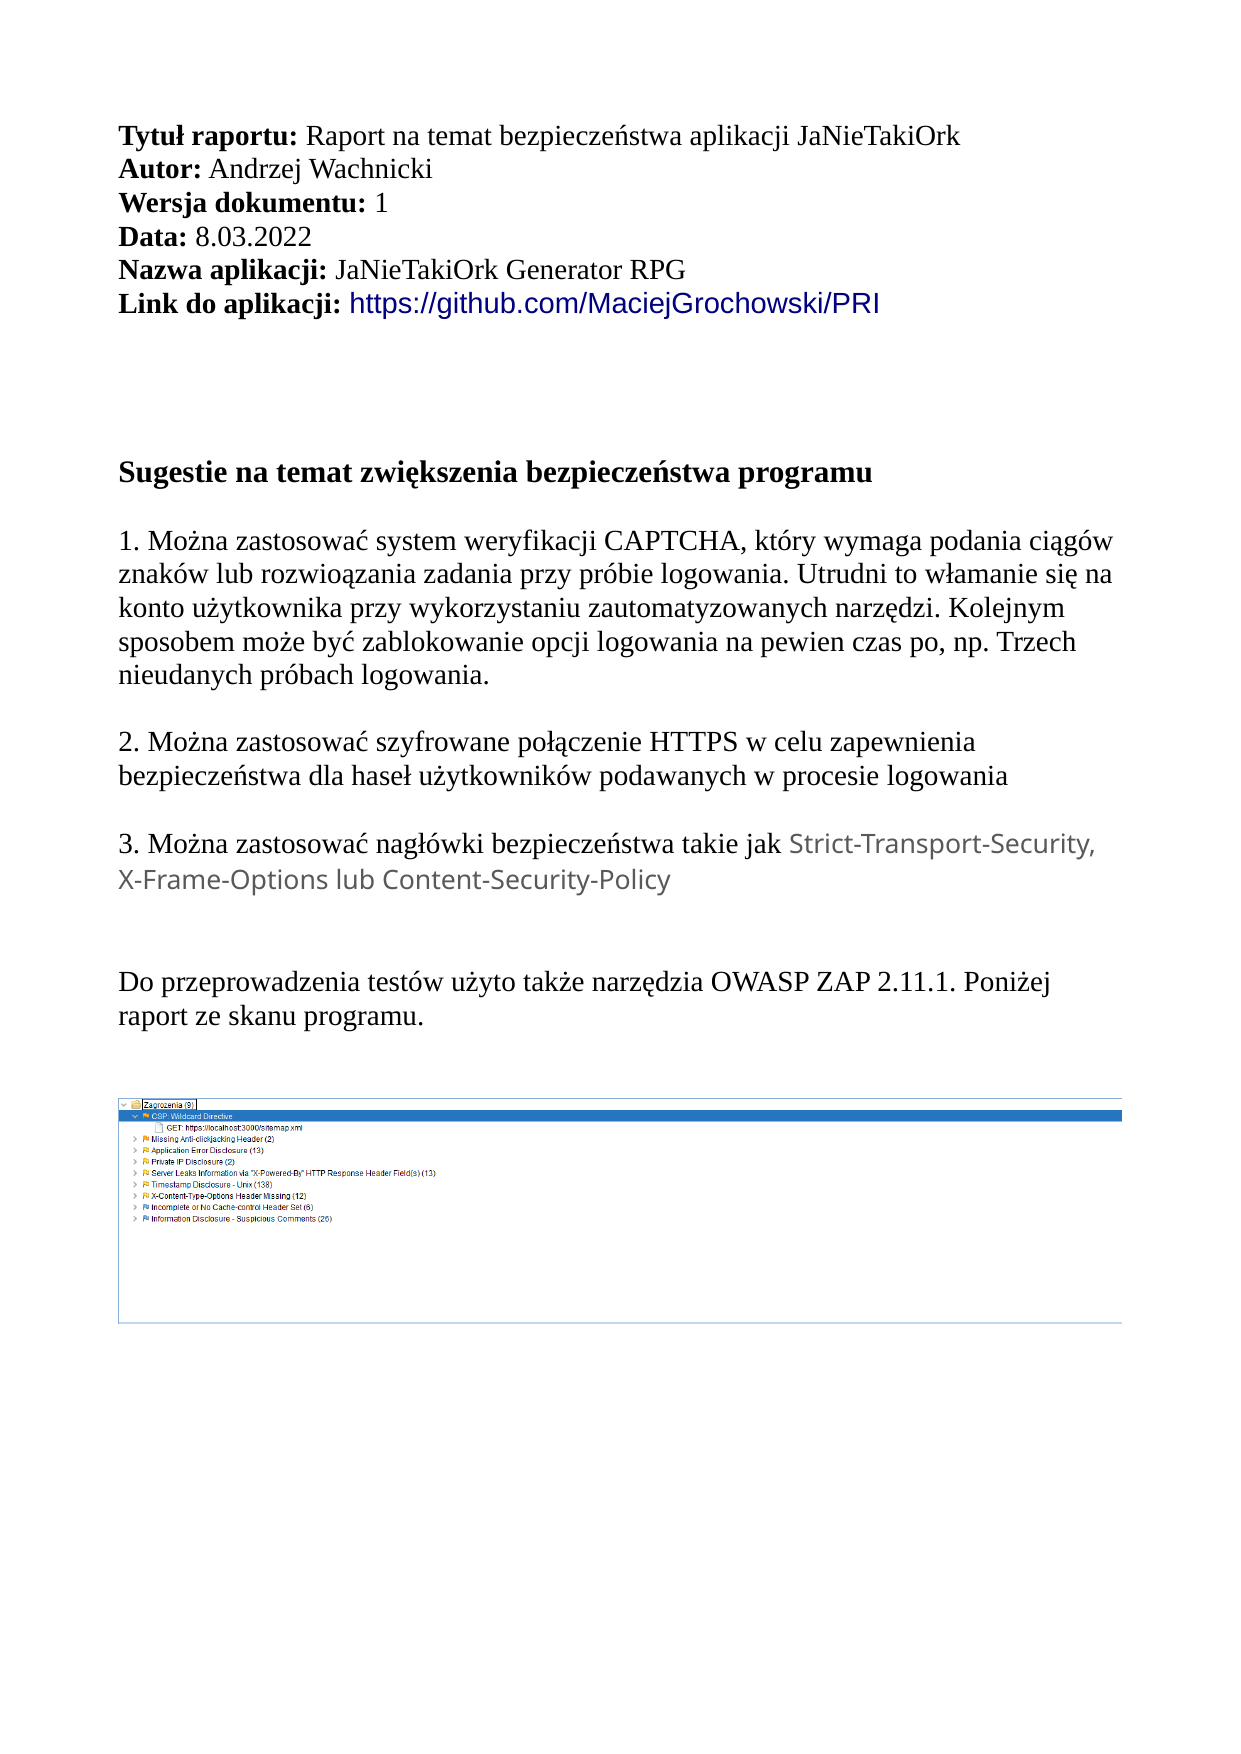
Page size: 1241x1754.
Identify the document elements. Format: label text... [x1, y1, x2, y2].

text 2. Można zastosować szyfrowane połączenie HTTPS w celu zapewnienia bezpieczeństwa dla haseł użytkowników podawanych w procesie logowania [118, 724, 1122, 791]
text 1. Można zastosować system weryfikacji CAPTCHA, który wymaga podania ciągów znaków lub rozwioązania zadania przy próbie logowania. Utrudni to włamanie się na konto użytkownika przy wykorzystaniu zautomatyzowanych narzędzi. Kolejnym sposobem może być zablokowanie opcji logowania na pewien czas po, np. Trzech nieudanych próbach logowania. [118, 523, 1122, 691]
text Autor: Andrzej Wachnicki [118, 152, 1122, 185]
text Do przeprowadzenia testów użyto także narzędzia OWASP ZAP 2.11.1. Poniżej raport ze skanu programu. [118, 964, 1122, 1031]
text Data: 8.03.2022 [118, 219, 1122, 252]
text Nazwa aplikacji: JaNieTakiOrk Generator RPG [118, 252, 1122, 286]
text Wersja dokumentu: 1 [118, 185, 1122, 219]
picture [118, 1098, 1122, 1324]
text Tytuł raportu: Raport na temat bezpieczeństwa aplikacji JaNieTakiOrk [118, 118, 1122, 152]
text 3. Można zastosować nagłówki bezpieczeństwa takie jak Strict-Transport-Security, X-Frame-Options lub Content-Security-Policy [118, 825, 1122, 897]
text Link do aplikacji: https://github.com/MaciejGrochowski/PRI [118, 286, 1122, 319]
text Sugestie na temat zwiększenia bezpieczeństwa programu [118, 454, 1122, 489]
